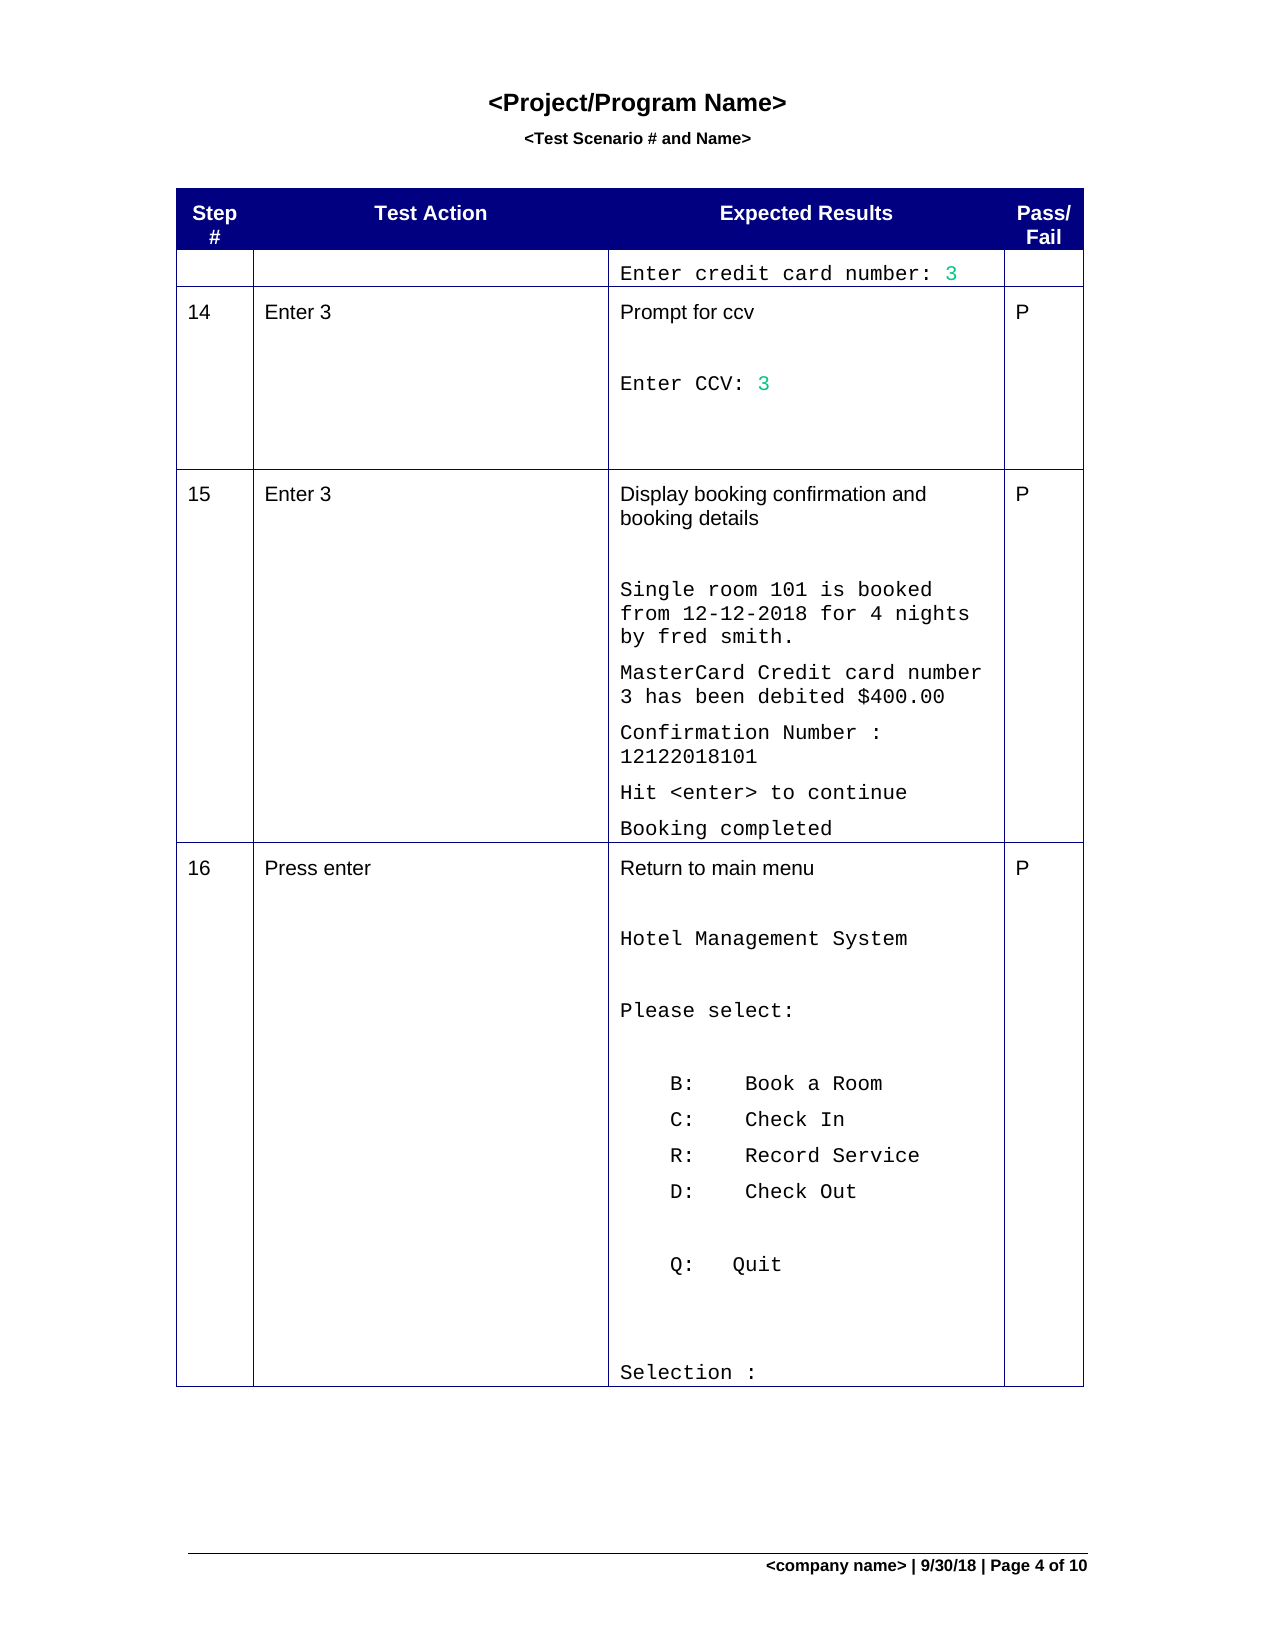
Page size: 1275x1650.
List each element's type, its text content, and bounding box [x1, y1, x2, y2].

table_cell 16 [177, 843, 253, 1386]
table_cell Enter 3 [254, 287, 608, 468]
table_cell Return to main menu Hotel Management System Please select: B: Book a Room C: Check In R: Record Service D: Check Out Q: Quit Selection : [609, 843, 1004, 1386]
table_cell 15 [177, 470, 253, 842]
table_cell P [1005, 470, 1083, 842]
table_cell [254, 250, 608, 286]
table_cell Enter credit card number: 3 [609, 250, 1004, 286]
table_cell Press enter [254, 843, 608, 1386]
table_header Expected Results [609, 189, 1004, 249]
table_cell P [1005, 287, 1083, 468]
table_cell Display booking confirmation and booking details Single room 101 is booked from 12-12-2018 for 4 nights by fred smith. MasterCard Credit card number 3 has been debited $400.00 Confirmation Number : 12122018101 Hit <enter> to continue Booking completed [609, 470, 1004, 842]
table_cell [177, 250, 253, 286]
table_cell [1005, 250, 1083, 286]
table_cell Enter 3 [254, 470, 608, 842]
table_cell Prompt for ccv Enter CCV: 3 [609, 287, 1004, 468]
table_cell P [1005, 843, 1083, 1386]
table_cell 14 [177, 287, 253, 468]
table_header Test Action [254, 189, 608, 249]
table_header Step # [177, 189, 253, 249]
table_header Pass/ Fail [1005, 189, 1083, 249]
